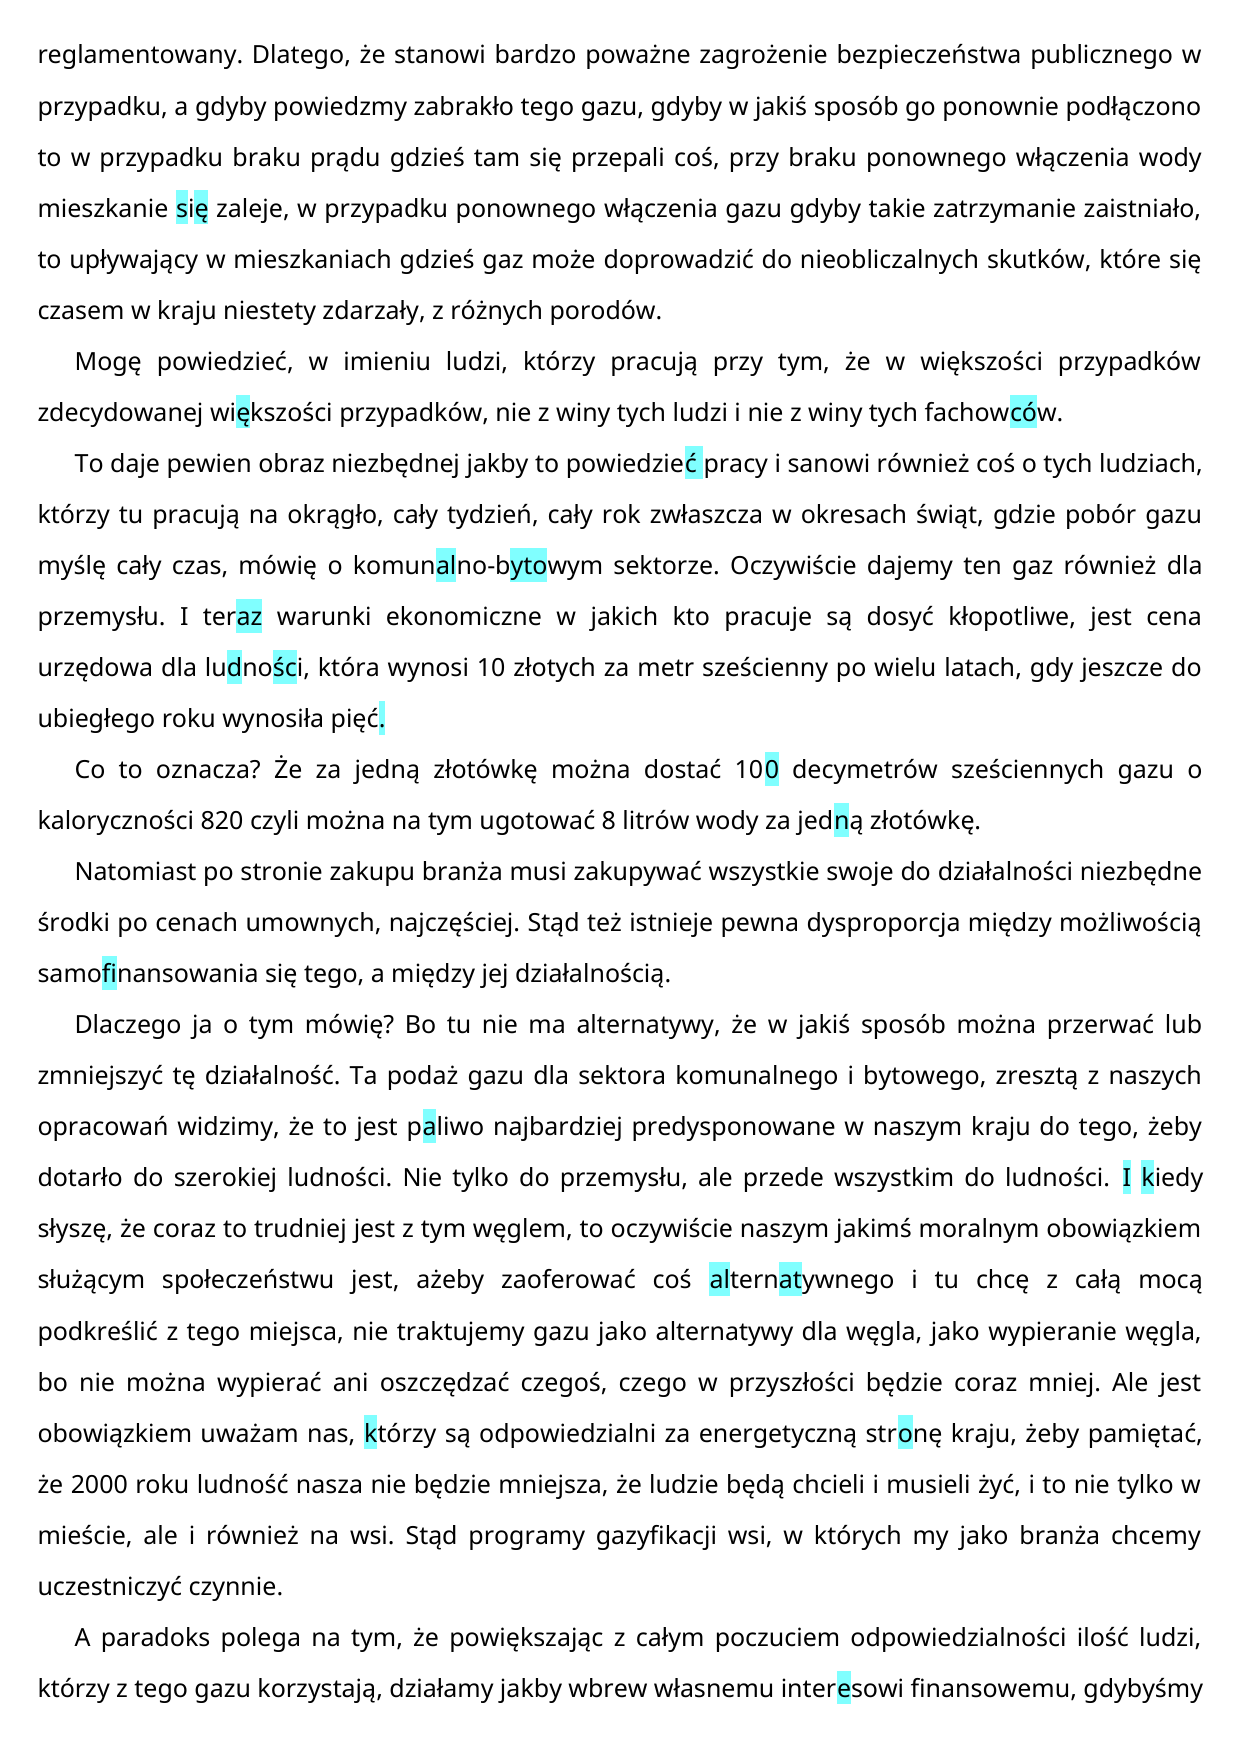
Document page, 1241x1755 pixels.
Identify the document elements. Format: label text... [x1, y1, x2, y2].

text A paradoks polega na tym, że powiększając z całym poczuciem odpowiedzialności ilość ludzi, którzy z tego gazu korzystają, działamy jakby wbrew własnemu interesowi finansowemu, gdybyśmy [37, 1619, 1203, 1704]
text To daje pewien obraz niezbędnej jakby to powiedzieć pracy i sanowi również coś o tych ludziach, którzy tu pracują na okrągło, cały tydzień, cały rok zwłaszcza w okresach świąt, gdzie pobór gazu myślę cały czas, mówię o komunalno-bytowym sektorze. Oczywiście dajemy ten gaz również dla przemysłu. I teraz warunki ekonomiczne w jakich kto pracuje są dosyć kłopotliwe, jest cena urzędowa dla ludności, która wynosi 10 złotych za metr sześcienny po wielu latach, gdy jeszcze do ubiegłego roku wynosiła pięć. [37, 446, 1203, 735]
text Co to oznacza? Że za jedną złotówkę można dostać 100 decymetrów sześciennych gazu o kaloryczności 820 czyli można na tym ugotować 8 litrów wody za jedną złotówkę. [37, 752, 1203, 837]
text reglamentowany. Dlatego, że stanowi bardzo poważne zagrożenie bezpieczeństwa publicznego w przypadku, a gdyby powiedzmy zabrakło tego gazu, gdyby w jakiś sposób go ponownie podłączono to w przypadku braku prądu gdzieś tam się przepali coś, przy braku ponownego włączenia wody mieszkanie się zaleje, w przypadku ponownego włączenia gazu gdyby takie zatrzymanie zaistniało, to upływający w mieszkaniach gdzieś gaz może doprowadzić do nieobliczalnych skutków, które się czasem w kraju niestety zdarzały, z różnych porodów. [37, 37, 1203, 326]
text Dlaczego ja o tym mówię? Bo tu nie ma alternatywy, że w jakiś sposób można przerwać lub zmniejszyć tę działalność. Ta podaż gazu dla sektora komunalnego i bytowego, zresztą z naszych opracowań widzimy, że to jest paliwo najbardziej predysponowane w naszym kraju do tego, żeby dotarło do szerokiej ludności. Nie tylko do przemysłu, ale przede wszystkim do ludności. I kiedy słyszę, że coraz to trudniej jest z tym węglem, to oczywiście naszym jakimś moralnym obowiązkiem służącym społeczeństwu jest, ażeby zaoferować coś alternatywnego i tu chcę z całą mocą podkreślić z tego miejsca, nie traktujemy gazu jako alternatywy dla węgla, jako wypieranie węgla, bo nie można wypierać ani oszczędzać czegoś, czego w przyszłości będzie coraz mniej. Ale jest obowiązkiem uważam nas, którzy są odpowiedzialni za energetyczną stronę kraju, żeby pamiętać, że 2000 roku ludność nasza nie będzie mniejsza, że ludzie będą chcieli i musieli żyć, i to nie tylko w mieście, ale i również na wsi. Stąd programy gazyfikacji wsi, w których my jako branża chcemy uczestniczyć czynnie. [37, 1007, 1203, 1602]
text Natomiast po stronie zakupu branża musi zakupywać wszystkie swoje do działalności niezbędne środki po cenach umownych, najczęściej. Stąd też istnieje pewna dysproporcja między możliwością samofinansowania się tego, a między jej działalnością. [37, 854, 1203, 990]
text Mogę powiedzieć, w imieniu ludzi, którzy pracują przy tym, że w większości przypadków zdecydowanej większości przypadków, nie z winy tych ludzi i nie z winy tych fachowców. [37, 343, 1203, 428]
